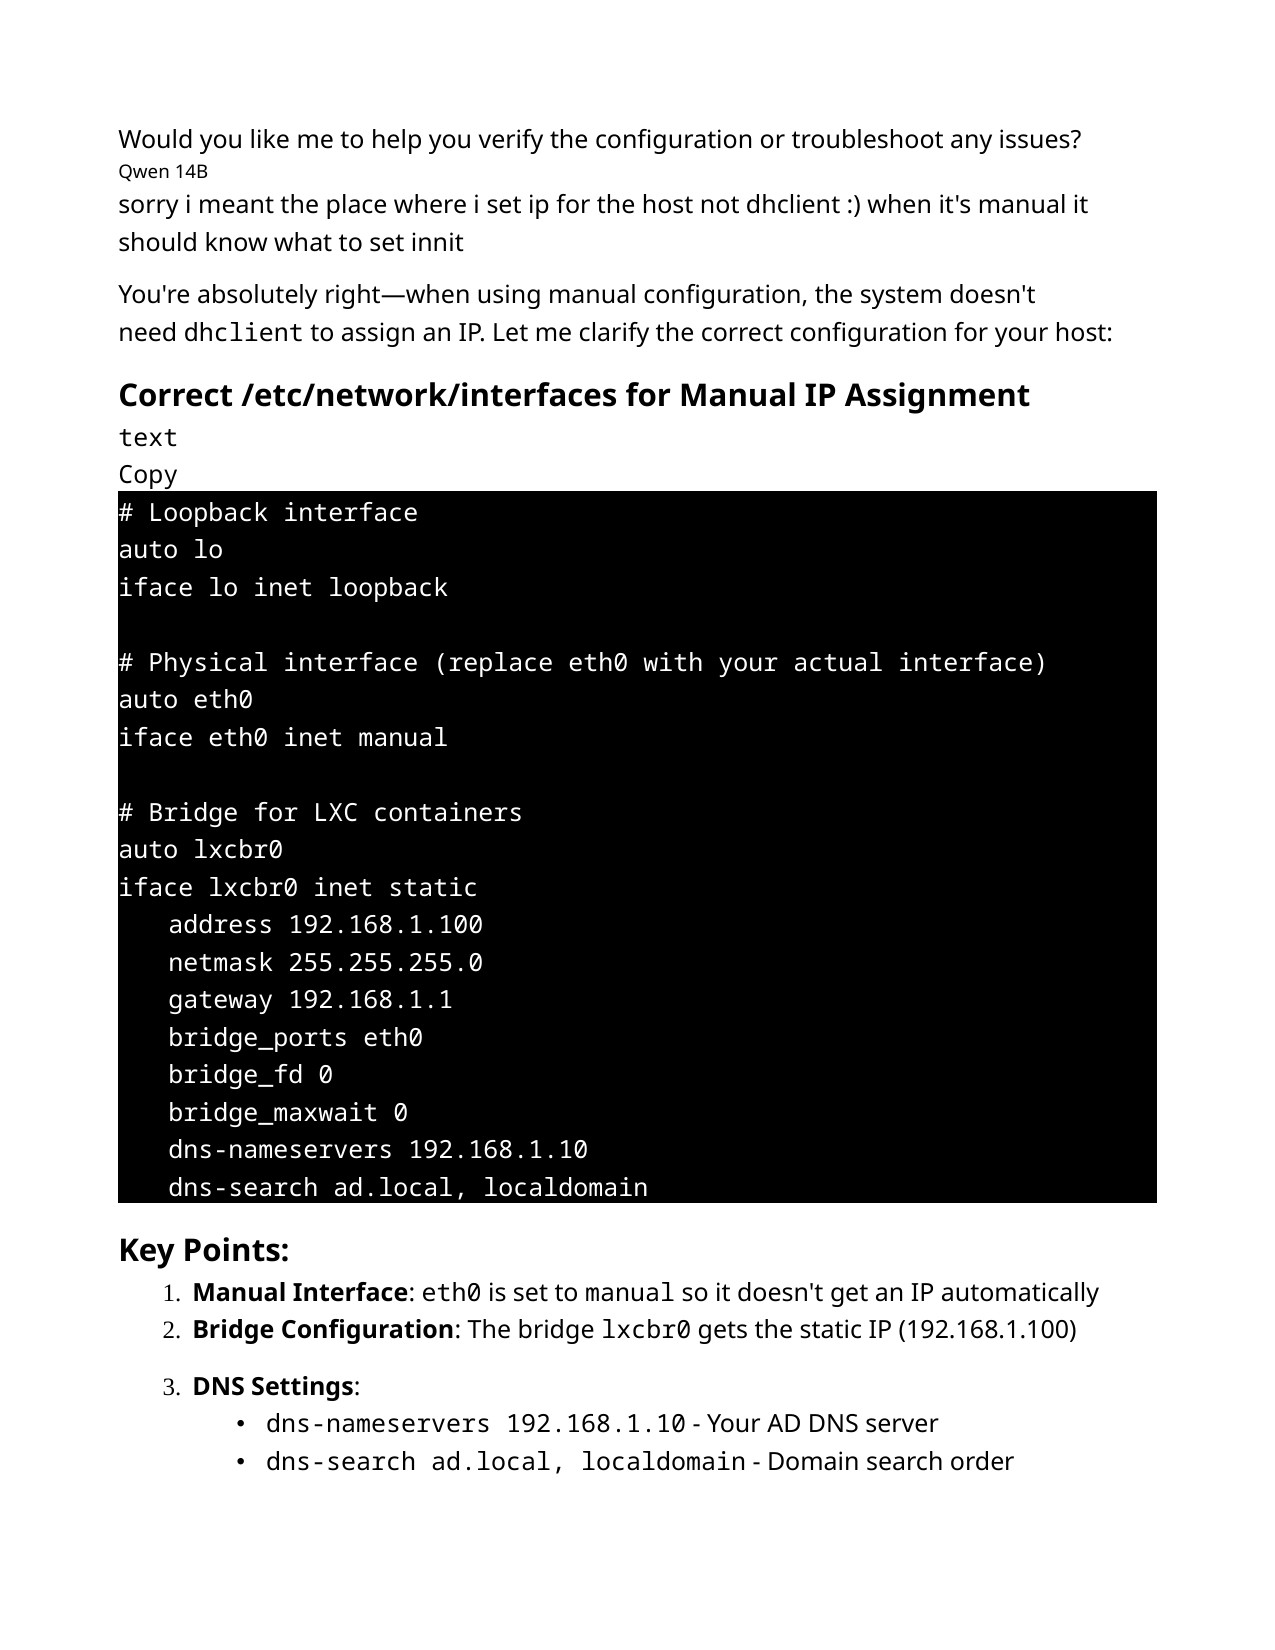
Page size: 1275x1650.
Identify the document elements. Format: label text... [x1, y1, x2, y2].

text netmask 255.255.255.0 [118, 941, 1157, 978]
text iface lxcbr0 inet static [118, 866, 1157, 903]
text Would you like me to help you verify the configuration or troubleshoot any issues? [118, 118, 1157, 156]
text dns-nameservers 192.168.1.10 [118, 1128, 1157, 1166]
text Copy [118, 453, 1157, 491]
text # Loopback interface [118, 491, 1157, 528]
subtitle Key Points: [118, 1228, 1157, 1271]
text bridge_fd 0 [118, 1053, 1157, 1091]
list DNS Settings: [162, 1365, 1157, 1402]
text auto lo [118, 528, 1157, 566]
text bridge_maxwait 0 [118, 1091, 1157, 1128]
text # Physical interface (replace eth0 with your actual interface) [118, 641, 1157, 678]
subtitle Correct /etc/network/interfaces for Manual IP Assignment [118, 373, 1157, 416]
list Bridge Configuration: The bridge lxcbr0 gets the static IP (192.168.1.100) [162, 1308, 1157, 1346]
text bridge_ports eth0 [118, 1016, 1157, 1053]
text iface eth0 inet manual [118, 716, 1157, 753]
text gateway 192.168.1.1 [118, 978, 1157, 1016]
text text [118, 416, 1157, 453]
text auto lxcbr0 [118, 828, 1157, 866]
list dns-search ad.local, localdomain - Domain search order [236, 1440, 1157, 1477]
list dns-nameservers 192.168.1.10 - Your AD DNS server [236, 1402, 1157, 1440]
text iface lo inet loopback [118, 566, 1157, 603]
text # Bridge for LXC containers [118, 791, 1157, 828]
text Qwen 14B [118, 156, 1157, 184]
text dns-search ad.local, localdomain [118, 1166, 1157, 1203]
text address 192.168.1.100 [118, 903, 1157, 941]
text auto eth0 [118, 678, 1157, 716]
list Manual Interface: eth0 is set to manual so it doesn't get an IP automatically [162, 1271, 1157, 1308]
text You're absolutely right—when using manual configuration, the system doesn't need dhclient to assign an IP. Let me clarify the correct configuration for your host: [118, 273, 1157, 348]
text sorry i meant the place where i set ip for the host not dhclient :) when it's manual it should know what to set innit [118, 184, 1157, 259]
